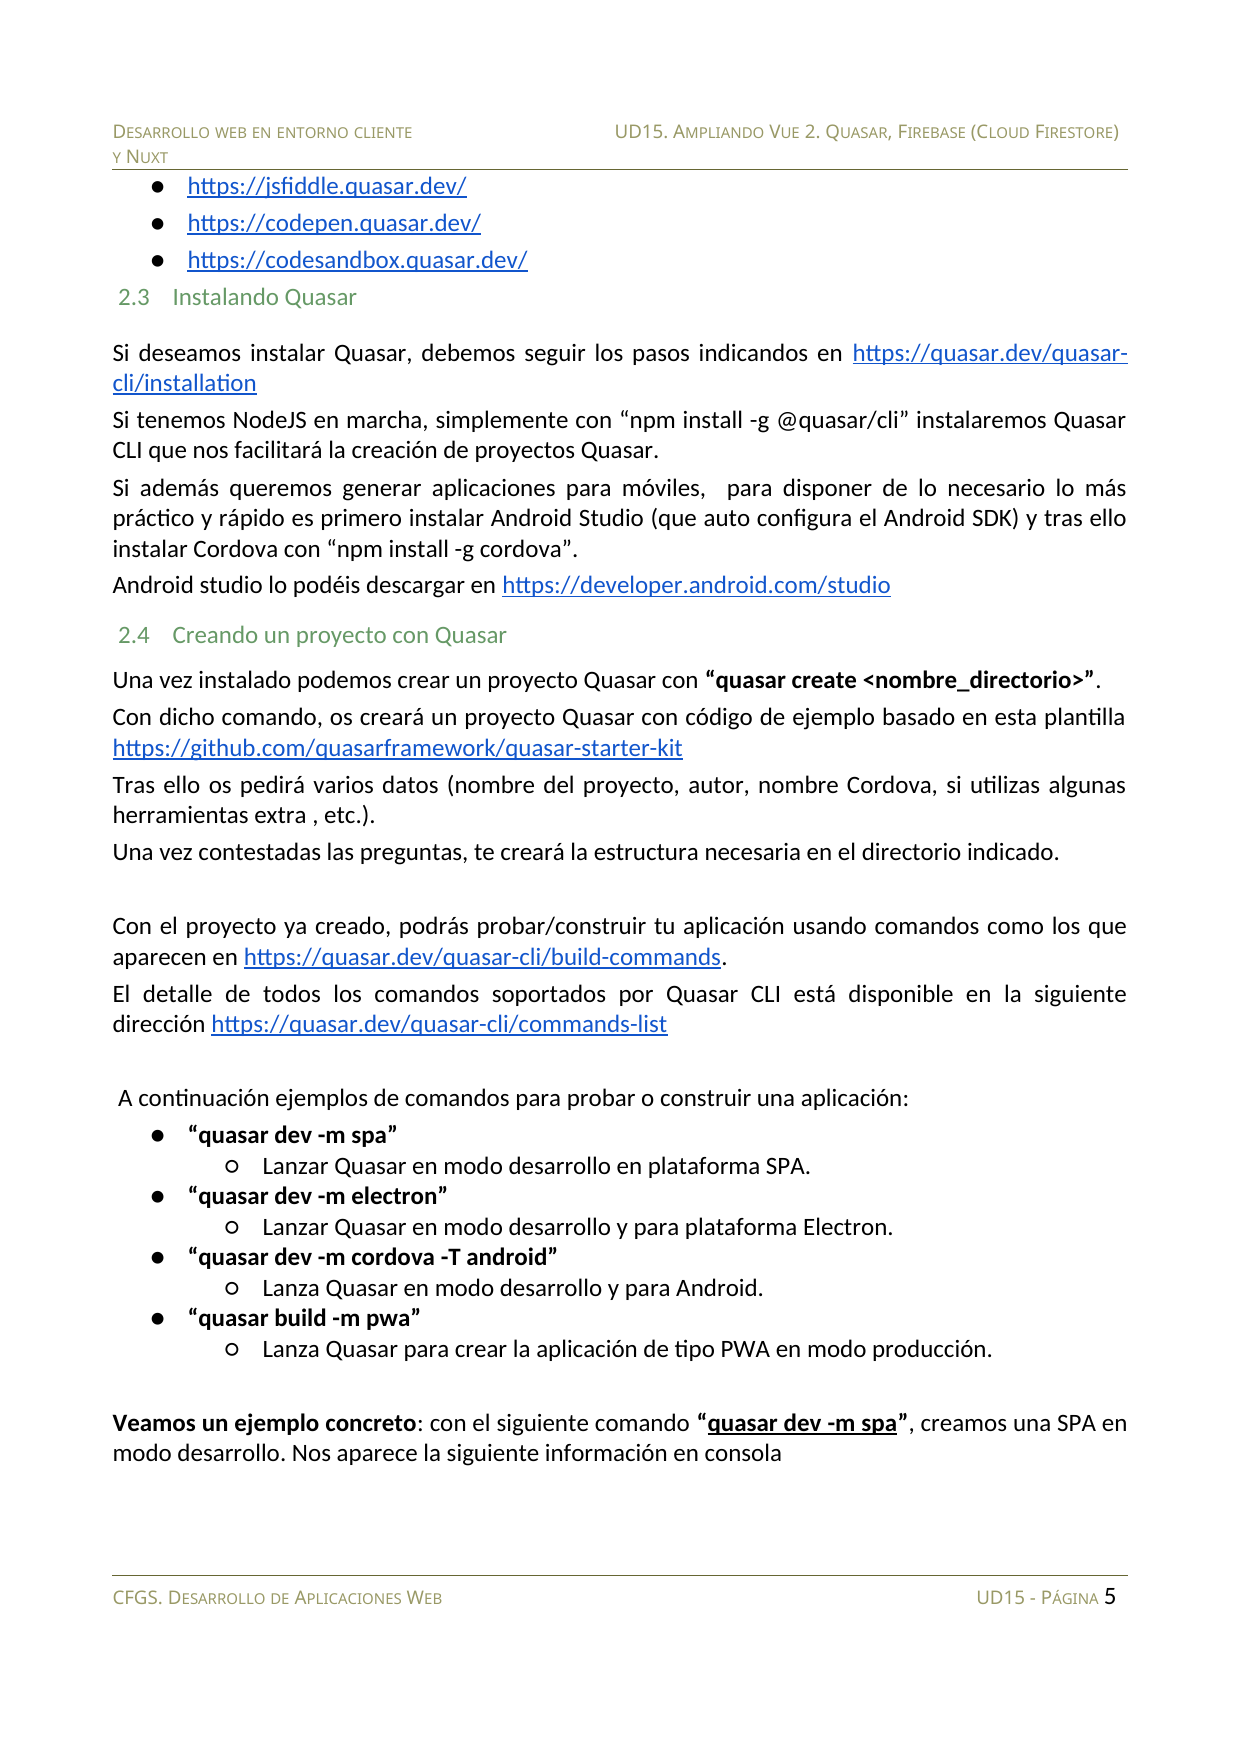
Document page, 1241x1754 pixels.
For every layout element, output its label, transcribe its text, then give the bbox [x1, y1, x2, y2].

subtitle Creando un proyecto con Quasar [112, 619, 1128, 649]
text Con dicho comando, os creará un proyecto Quasar con código de ejemplo basado en esta plantilla https://github.com/quasarframework/quasar-starter-kit [112, 701, 1128, 762]
list “quasar build -m pwa” [150, 1302, 1128, 1333]
list Lanzar Quasar en modo desarrollo en plataforma SPA. [225, 1150, 1128, 1180]
text Android studio lo podéis descargar en https://developer.android.com/studio [112, 570, 1128, 600]
text A continuación ejemplos de comandos para probar o construir una aplicación: [112, 1082, 1128, 1113]
text Veamos un ejemplo concreto: con el siguiente comando “quasar dev -m spa”, creamos una SPA en modo desarrollo. Nos aparece la siguiente información en consola [112, 1407, 1128, 1468]
list https://codesandbox.quasar.dev/ [150, 244, 1128, 275]
text Si tenemos NodeJS en marcha, simplemente con “npm install -g @quasar/cli” instalaremos Quasar CLI que nos facilitará la creación de proyectos Quasar. [112, 404, 1128, 465]
list Lanza Quasar en modo desarrollo y para Android. [225, 1272, 1128, 1302]
list https://codepen.quasar.dev/ [150, 207, 1128, 238]
list “quasar dev -m spa” [150, 1119, 1128, 1150]
subtitle Instalando Quasar [112, 281, 1128, 312]
text Si además queremos generar aplicaciones para móviles, para disponer de lo necesario lo más práctico y rápido es primero instalar Android Studio (que auto configura el Android SDK) y tras ello instalar Cordova con “npm install -g cordova”. [112, 472, 1128, 563]
text Si deseamos instalar Quasar, debemos seguir los pasos indicandos en https://quasar.dev/quasar-cli/installation [112, 337, 1128, 398]
list https://jsfiddle.quasar.dev/ [150, 170, 1128, 201]
text Una vez contestadas las preguntas, te creará la estructura necesaria en el directorio indicado. [112, 836, 1128, 867]
list “quasar dev -m cordova -T android” [150, 1241, 1128, 1272]
text Una vez instalado podemos crear un proyecto Quasar con “quasar create <nombre_directorio>”. [112, 664, 1128, 695]
list Lanza Quasar para crear la aplicación de tipo PWA en modo producción. [225, 1333, 1128, 1363]
list “quasar dev -m electron” [150, 1180, 1128, 1211]
text El detalle de todos los comandos soportados por Quasar CLI está disponible en la siguiente dirección https://quasar.dev/quasar-cli/commands-list [112, 978, 1128, 1039]
list Lanzar Quasar en modo desarrollo y para plataforma Electron. [225, 1211, 1128, 1241]
text Con el proyecto ya creado, podrás probar/construir tu aplicación usando comandos como los que aparecen en https://quasar.dev/quasar-cli/build-commands. [112, 910, 1128, 971]
text Tras ello os pedirá varios datos (nombre del proyecto, autor, nombre Cordova, si utilizas algunas herramientas extra , etc.). [112, 769, 1128, 830]
